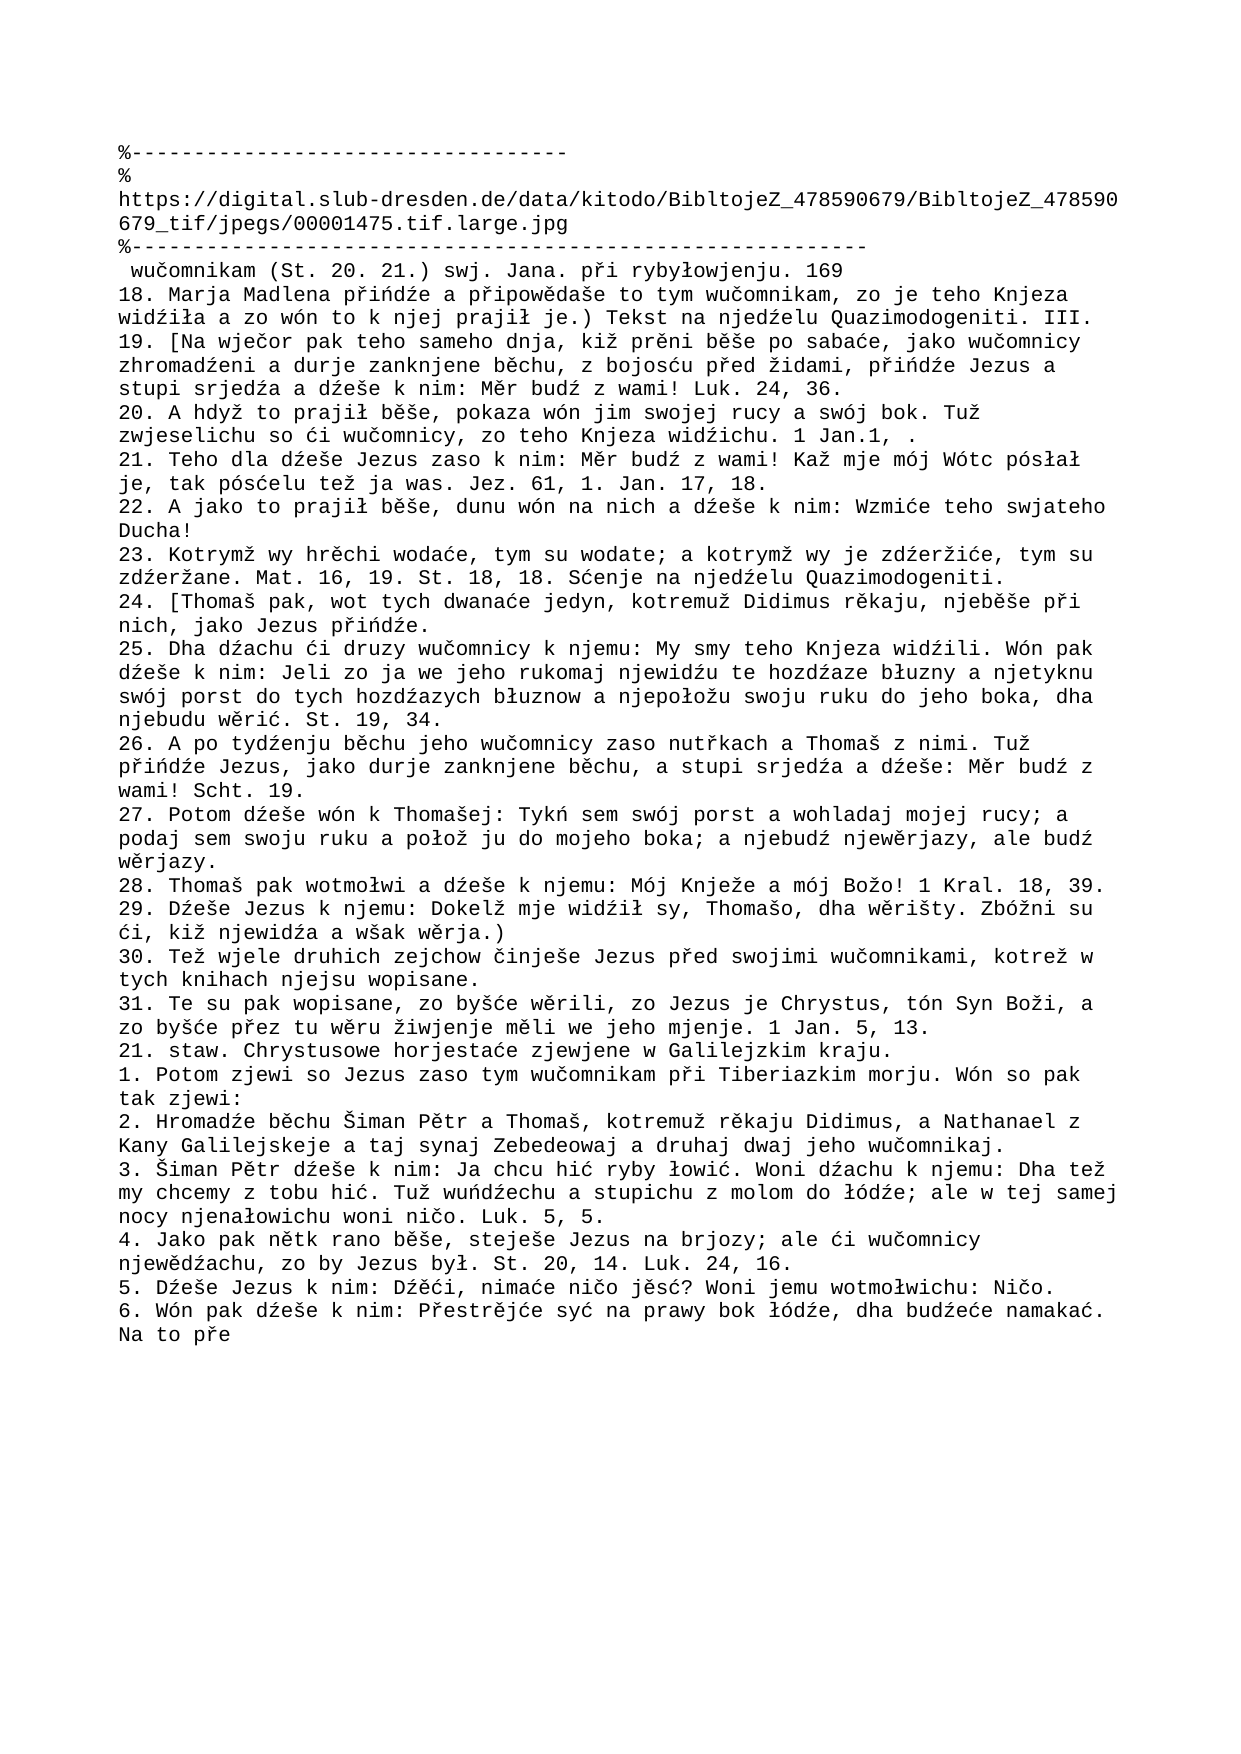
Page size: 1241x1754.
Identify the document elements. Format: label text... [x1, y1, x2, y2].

text 5. Dźeše Jezus k nim: Dźěći, nimaće ničo jěsć? Woni jemu wotmołwichu: Ničo. [118, 1277, 1122, 1300]
text 22. A jako to prajił běše, dunu wón na nich a dźeše k nim: Wzmiće teho swjateho Ducha! [118, 496, 1122, 544]
text 6. Wón pak dźeše k nim: Přestrějće syć na prawy bok łódźe, dha budźeće namakać. Na to pře [118, 1300, 1122, 1348]
text 24. [Thomaš pak, wot tych dwanaće jedyn, kotremuž Didimus rěkaju, njeběše při nich, jako Jezus přińdźe. [118, 591, 1122, 638]
text 18. Marja Madlena přińdźe a připowědaše to tym wučomnikam, zo je teho Knjeza widźiła a zo wón to k njej prajił je.) Tekst na njedźelu Quazimodogeniti. III. [118, 284, 1122, 331]
text 28. Thomaš pak wotmołwi a dźeše k njemu: Mój Knježe a mój Božo! 1 Kral. 18, 39. [118, 875, 1122, 898]
text 1. Potom zjewi so Jezus zaso tym wučomnikam při Tiberiazkim morju. Wón so pak tak zjewi: [118, 1064, 1122, 1111]
text 19. [Na wječor pak teho sameho dnja, kiž prěni běše po sabaće, jako wučomnicy zhromadźeni a durje zanknjene běchu, z bojosću před židami, přińdźe Jezus a stupi srjedźa a dźeše k nim: Měr budź z wami! Luk. 24, 36. [118, 331, 1122, 402]
text 27. Potom dźeše wón k Thomašej: Tykń sem swój porst a wohladaj mojej rucy; a podaj sem swoju ruku a połož ju do mojeho boka; a njebudź njewěrjazy, ale budź wěrjazy. [118, 804, 1122, 875]
text 3. Šiman Pětr dźeše k nim: Ja chcu hić ryby łowić. Woni dźachu k njemu: Dha tež my chcemy z tobu hić. Tuž wuńdźechu a stupichu z molom do łódźe; ale w tej samej nocy njenałowichu woni ničo. Luk. 5, 5. [118, 1158, 1122, 1229]
text 26. A po tydźenju běchu jeho wučomnicy zaso nutřkach a Thomaš z nimi. Tuž přińdźe Jezus, jako durje zanknjene běchu, a stupi srjedźa a dźeše: Měr budź z wami! Scht. 19. [118, 733, 1122, 804]
text %----------------------------------- [118, 142, 1122, 165]
text % https://digital.slub-dresden.de/data/kitodo/BibltojeZ_478590679/BibltojeZ_478590679_tif/jpegs/00001475.tif.large.jpg [118, 165, 1122, 236]
text 4. Jako pak nětk rano běše, steješe Jezus na brjozy; ale ći wučomnicy njewědźachu, zo by Jezus był. St. 20, 14. Luk. 24, 16. [118, 1229, 1122, 1277]
text 25. Dha dźachu ći druzy wučomnicy k njemu: My smy teho Knjeza widźili. Wón pak dźeše k nim: Jeli zo ja we jeho rukomaj njewidźu te hozdźaze błuzny a njetyknu swój porst do tych hozdźazych błuznow a njepołožu swoju ruku do jeho boka, dha njebudu wěrić. St. 19, 34. [118, 638, 1122, 733]
text 2. Hromadźe běchu Šiman Pětr a Thomaš, kotremuž rěkaju Didimus, a Nathanael z Kany Galilejskeje a taj synaj Zebedeowaj a druhaj dwaj jeho wučomnikaj. [118, 1111, 1122, 1158]
text wučomnikam (St. 20. 21.) swj. Jana. při rybyłowjenju. 169 [118, 260, 1122, 284]
text 20. A hdyž to prajił běše, pokaza wón jim swojej rucy a swój bok. Tuž zwjeselichu so ći wučomnicy, zo teho Knjeza widźichu. 1 Jan.1, . [118, 402, 1122, 449]
text 29. Dźeše Jezus k njemu: Dokelž mje widźił sy, Thomašo, dha wěrišty. Zbóžni su ći, kiž njewidźa a wšak wěrja.) [118, 898, 1122, 946]
text 31. Te su pak wopisane, zo byšće wěrili, zo Jezus je Chrystus, tón Syn Boži, a zo byšće přez tu wěru žiwjenje měli we jeho mjenje. 1 Jan. 5, 13. [118, 993, 1122, 1040]
text 30. Tež wjele druhich zejchow činješe Jezus před swojimi wučomnikami, kotrež w tych knihach njejsu wopisane. [118, 946, 1122, 993]
text 21. staw. Chrystusowe horjestaće zjewjene w Galilejzkim kraju. [118, 1040, 1122, 1064]
text %----------------------------------------------------------- [118, 236, 1122, 260]
text 23. Kotrymž wy hrěchi wodaće, tym su wodate; a kotrymž wy je zdźeržiće, tym su zdźeržane. Mat. 16, 19. St. 18, 18. Sćenje na njedźelu Quazimodogeniti. [118, 544, 1122, 591]
text 21. Teho dla dźeše Jezus zaso k nim: Měr budź z wami! Kaž mje mój Wótc pósłał je, tak pósćelu tež ja was. Jez. 61, 1. Jan. 17, 18. [118, 449, 1122, 496]
